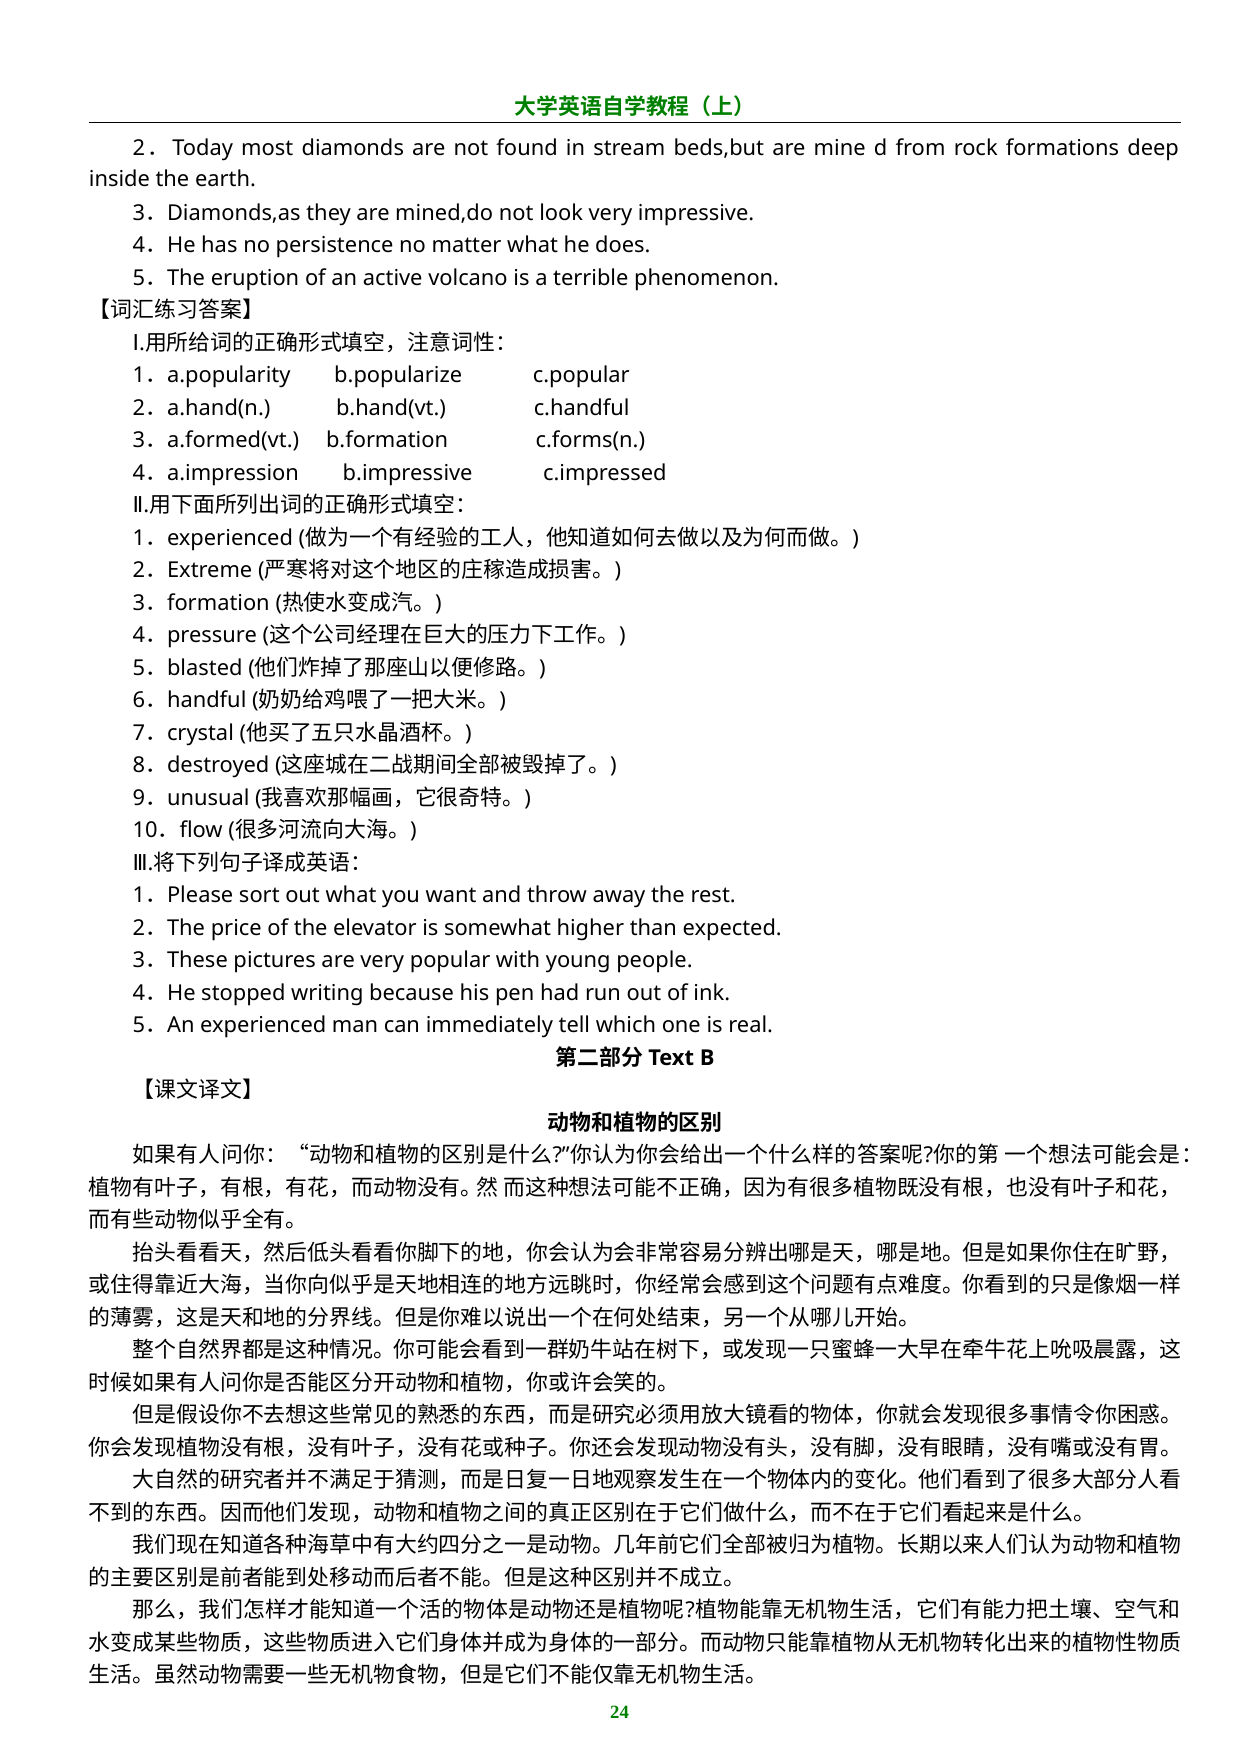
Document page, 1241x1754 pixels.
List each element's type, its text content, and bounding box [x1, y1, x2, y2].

text 4．He stopped writing because his pen had run out of ink. [89, 974, 1181, 1007]
text 动物和植物的区别 [89, 1104, 1181, 1137]
text 大自然的研究者并不满足于猜测，而是日复一日地观察发生在一个物体内的变化。他们看到了很多大部分人看不到的东西。因而他们发现，动物和植物之间的真正区别在于它们做什么，而不在于它们看起来是什么。 [89, 1462, 1181, 1527]
text 5．An experienced man can immediately tell which one is real. [89, 1007, 1181, 1039]
text 第二部分 Text B [89, 1039, 1181, 1072]
text 但是假设你不去想这些常见的熟悉的东西，而是研究必须用放大镜看的物体，你就会发现很多事情令你困惑。你会发现植物没有根，没有叶子，没有花或种子。你还会发现动物没有头，没有脚，没有眼睛，没有嘴或没有胃。 [89, 1397, 1181, 1462]
text 2．The price of the elevator is somewhat higher than expected. [89, 909, 1181, 942]
text 抬头看看天，然后低头看看你脚下的地，你会认为会非常容易分辨出哪是天，哪是地。但是如果你住在旷野，或住得靠近大海，当你向似乎是天地相连的地方远眺时，你经常会感到这个问题有点难度。你看到的只是像烟一样的薄雾，这是天和地的分界线。但是你难以说出一个在何处结束，另一个从哪儿开始。 [89, 1234, 1181, 1332]
text 1．Please sort out what you want and throw away the rest. [89, 877, 1181, 909]
text 5．The eruption of an active volcano is a terrible phenomenon. [89, 259, 1181, 292]
text 如果有人问你：“动物和植物的区别是什么?”你认为你会给出一个什么样的答案呢?你的第 一个想法可能会是：植物有叶子，有根，有花，而动物没有。然 而这种想法可能不正确，因为有很多植物既没有根，也没有叶子和花，而有些动物似乎全有。 [89, 1137, 1181, 1234]
text 4．a.impression b.impressive c.impressed [89, 454, 1181, 487]
text Ⅲ.将下列句子译成英语： [89, 844, 1181, 877]
text 3．These pictures are very popular with young people. [89, 942, 1181, 974]
text 整个自然界都是这种情况。你可能会看到一群奶牛站在树下，或发现一只蜜蜂一大早在牵牛花上吮吸晨露，这时候如果有人问你是否能区分开动物和植物，你或许会笑的。 [89, 1332, 1181, 1397]
text 8．destroyed (这座城在二战期间全部被毁掉了。) [89, 747, 1181, 779]
text 4．pressure (这个公司经理在巨大的压力下工作。) [89, 617, 1181, 649]
text 2．Today most diamonds are not found in stream beds,but are mine d from rock formations deep inside the earth. [89, 129, 1181, 194]
text 3．a.formed(vt.) b.formation c.forms(n.) [89, 422, 1181, 454]
text 1．experienced (做为一个有经验的工人，他知道如何去做以及为何而做。) [89, 519, 1181, 552]
text 那么，我们怎样才能知道一个活的物体是动物还是植物呢?植物能靠无机物生活，它们有能力把土壤、空气和水变成某些物质，这些物质进入它们身体并成为身体的一部分。而动物只能靠植物从无机物转化出来的植物性物质生活。虽然动物需要一些无机物食物，但是它们不能仅靠无机物生活。 [89, 1592, 1181, 1689]
text 6．handful (奶奶给鸡喂了一把大米。) [89, 682, 1181, 714]
text 3．Diamonds,as they are mined,do not look very impressive. [89, 194, 1181, 227]
text 【词汇练习答案】 [89, 292, 1181, 324]
text 9．unusual (我喜欢那幅画，它很奇特。) [89, 779, 1181, 812]
text 5．blasted (他们炸掉了那座山以便修路。) [89, 649, 1181, 682]
text 2．a.hand(n.) b.hand(vt.) c.handful [89, 389, 1181, 422]
text Ⅰ.用所给词的正确形式填空，注意词性： [89, 324, 1181, 357]
text 1．a.popularity b.popularize c.popular [89, 357, 1181, 389]
text 【课文译文】 [89, 1072, 1181, 1104]
text Ⅱ.用下面所列出词的正确形式填空： [89, 487, 1181, 519]
text 4．He has no persistence no matter what he does. [89, 227, 1181, 259]
text 3．formation (热使水变成汽。) [89, 584, 1181, 617]
text 我们现在知道各种海草中有大约四分之一是动物。几年前它们全部被归为植物。长期以来人们认为动物和植物的主要区别是前者能到处移动而后者不能。但是这种区别并不成立。 [89, 1527, 1181, 1592]
text 7．crystal (他买了五只水晶酒杯。) [89, 714, 1181, 747]
text 10．flow (很多河流向大海。) [89, 812, 1181, 844]
text 2．Extreme (严寒将对这个地区的庄稼造成损害。) [89, 552, 1181, 584]
